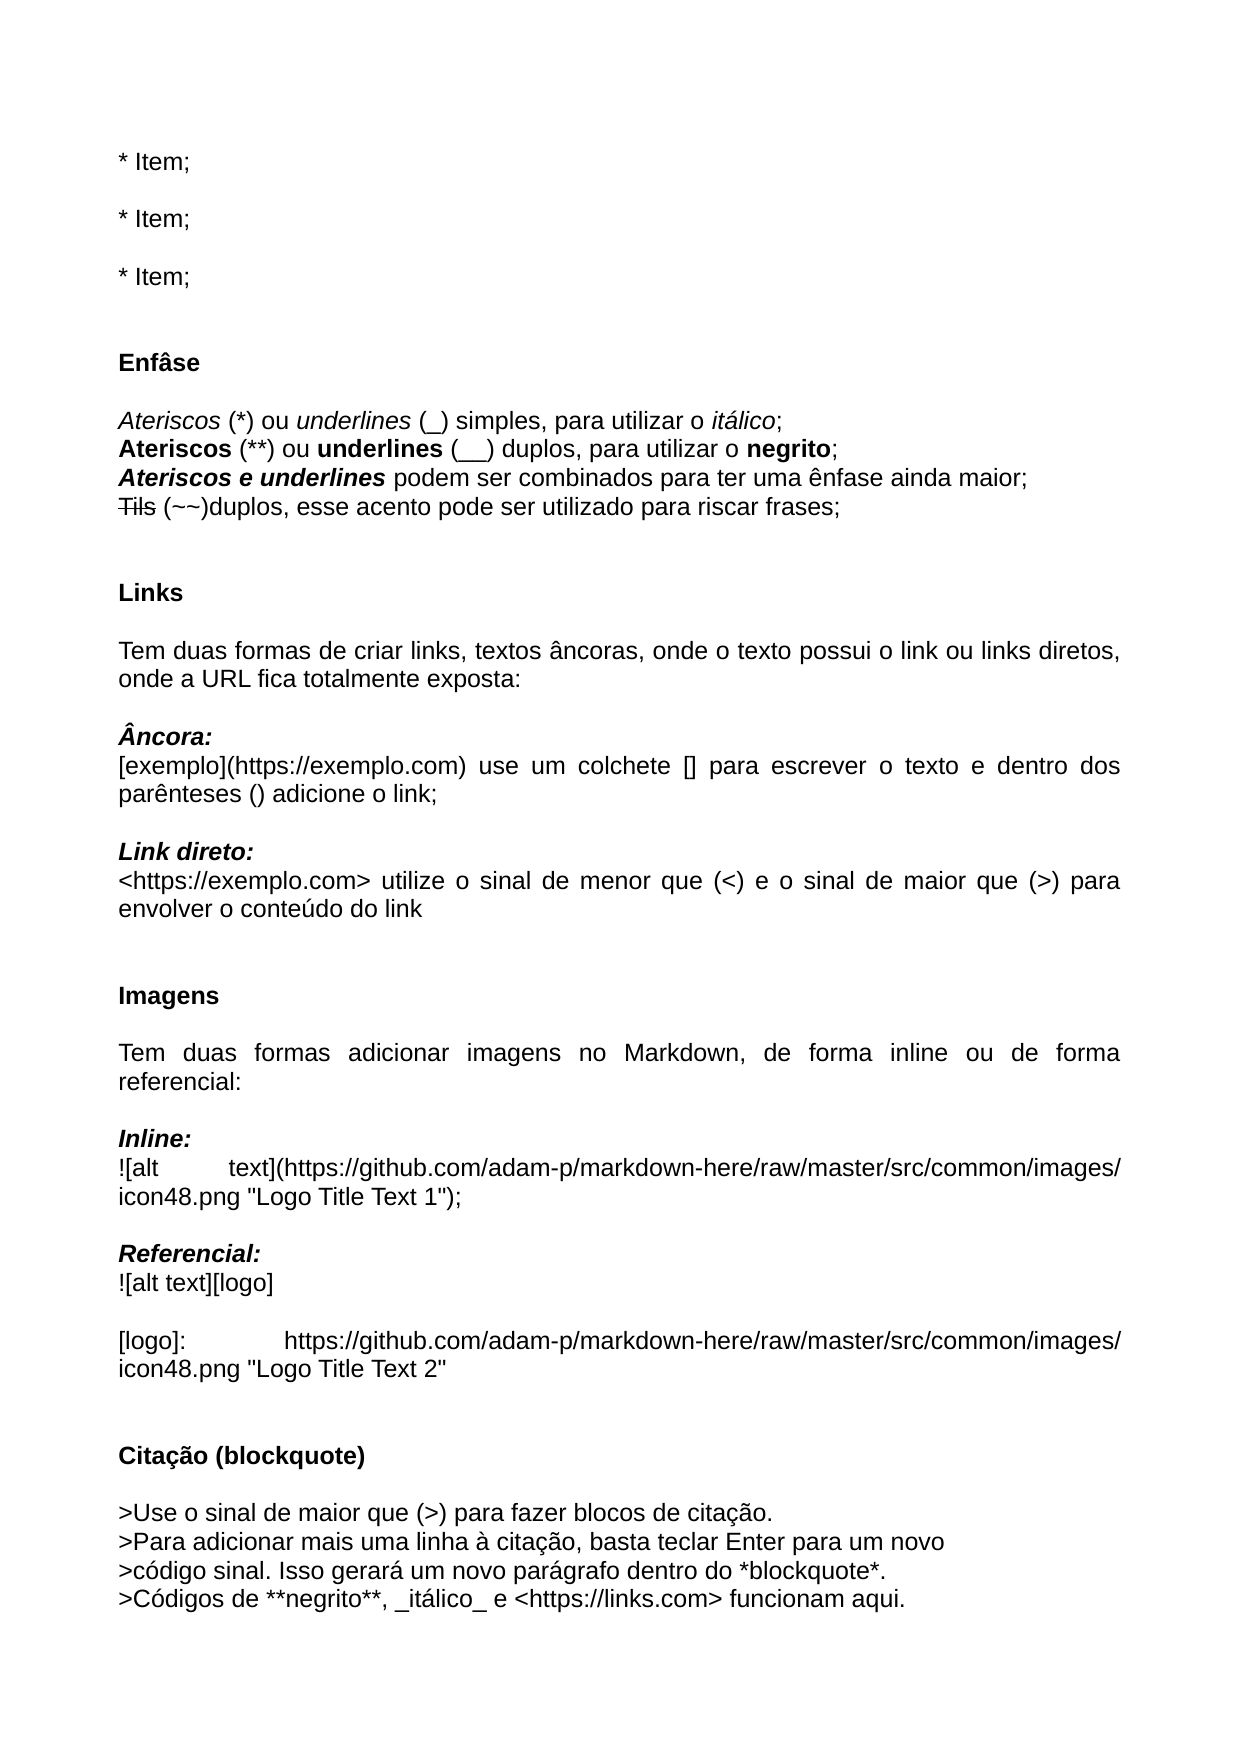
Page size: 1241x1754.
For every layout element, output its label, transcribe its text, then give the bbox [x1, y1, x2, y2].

text <https://exemplo.com> utilize o sinal de menor que (<) e o sinal de maior que (>) para envolver o conteúdo do link [118, 866, 1122, 923]
text Links [118, 578, 1122, 607]
text Imagens [118, 981, 1122, 1009]
text >código sinal. Isso gerará um novo parágrafo dentro do *blockquote*. [118, 1556, 1122, 1584]
text Tem duas formas de criar links, textos âncoras, onde o texto possui o link ou links diretos, onde a URL fica totalmente exposta: [118, 636, 1122, 693]
text Tem duas formas adicionar imagens no Markdown, de forma inline ou de forma referencial: [118, 1038, 1122, 1096]
text [logo]: https://github.com/adam-p/markdown-here/raw/master/src/common/images/icon48.png "Logo Title Text 2" [118, 1326, 1122, 1383]
text Tils (~~)duplos, esse acento pode ser utilizado para riscar frases; [118, 492, 1122, 521]
text Enfâse [118, 348, 1122, 377]
text Ateriscos (**) ou underlines (__) duplos, para utilizar o negrito; [118, 434, 1122, 463]
text Ateriscos e underlines podem ser combinados para ter uma ênfase ainda maior; [118, 463, 1122, 492]
text >Use o sinal de maior que (>) para fazer blocos de citação. [118, 1498, 1122, 1527]
text ![alt text][logo] [118, 1268, 1122, 1297]
text Citação (blockquote) [118, 1441, 1122, 1469]
text [exemplo](https://exemplo.com) use um colchete [] para escrever o texto e dentro dos parênteses () adicione o link; [118, 751, 1122, 808]
text Ateriscos (*) ou underlines (_) simples, para utilizar o itálico; [118, 406, 1122, 434]
text * Item; [118, 204, 1122, 233]
text * Item; [118, 147, 1122, 176]
text Link direto: [118, 837, 1122, 866]
text Referencial: [118, 1239, 1122, 1268]
text >Códigos de **negrito**, _itálico_ e <https://links.com> funcionam aqui. [118, 1584, 1122, 1613]
text * Item; [118, 262, 1122, 291]
text Âncora: [118, 722, 1122, 751]
text >Para adicionar mais uma linha à citação, basta teclar Enter para um novo [118, 1527, 1122, 1556]
text ![alt text](https://github.com/adam-p/markdown-here/raw/master/src/common/images/icon48.png "Logo Title Text 1"); [118, 1153, 1122, 1211]
text Inline: [118, 1124, 1122, 1153]
